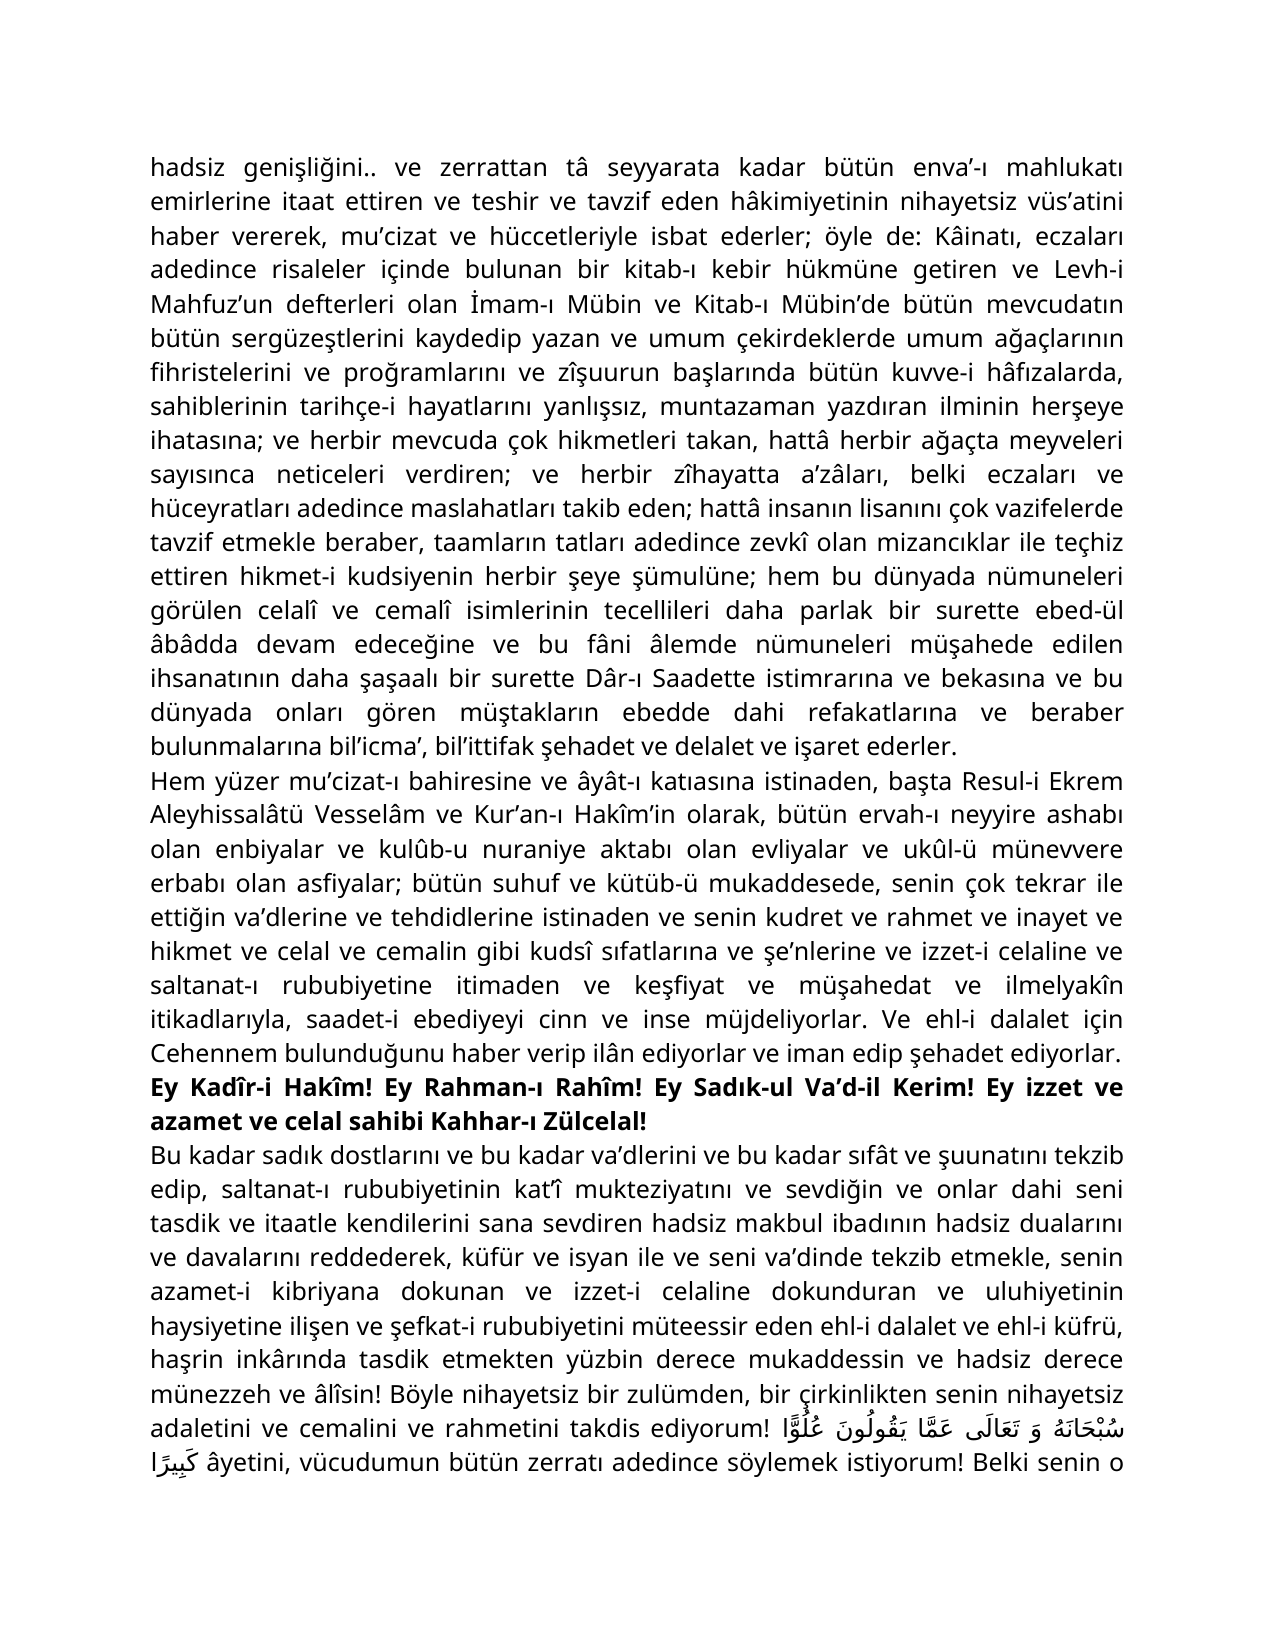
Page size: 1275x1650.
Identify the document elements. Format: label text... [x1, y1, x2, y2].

text Ey Kadîr-i Hakîm! Ey Rahman-ı Rahîm! Ey Sadık-ul Va’d-il Kerim! Ey izzet ve azamet ve celal sahibi Kahhar-ı Zülcelal! [150, 1070, 1125, 1138]
text Hem yüzer mu’cizat-ı bahiresine ve âyât-ı katıasına istinaden, başta Resul-i Ekrem Aleyhissalâtü Vesselâm ve Kur’an-ı Hakîm’in olarak, bütün ervah-ı neyyire ashabı olan enbiyalar ve kulûb-u nuraniye aktabı olan evliyalar ve ukûl-ü münevvere erbabı olan asfiyalar; bütün suhuf ve kütüb-ü mukaddesede, senin çok tekrar ile ettiğin va’dlerine ve tehdidlerine istinaden ve senin kudret ve rahmet ve inayet ve hikmet ve celal ve cemalin gibi kudsî sıfatlarına ve şe’nlerine ve izzet-i celaline ve saltanat-ı rububiyetine itimaden ve keşfiyat ve müşahedat ve ilmelyakîn itikadlarıyla, saadet-i ebediyeyi cinn ve inse müjdeliyorlar. Ve ehl-i dalalet için Cehennem bulunduğunu haber verip ilân ediyorlar ve iman edip şehadet ediyorlar. [150, 763, 1125, 1070]
text Bu kadar sadık dostlarını ve bu kadar va’dlerini ve bu kadar sıfât ve şuunatını tekzib edip, saltanat-ı rububiyetinin kat’î mukteziyatını ve sevdiğin ve onlar dahi seni tasdik ve itaatle kendilerini sana sevdiren hadsiz makbul ibadının hadsiz dualarını ve davalarını reddederek, küfür ve isyan ile ve seni va’dinde tekzib etmekle, senin azamet-i kibriyana dokunan ve izzet-i celaline dokunduran ve uluhiyetinin haysiyetine ilişen ve şefkat-i rububiyetini müteessir eden ehl-i dalalet ve ehl-i küfrü, haşrin inkârında tasdik etmekten yüzbin derece mukaddessin ve hadsiz derece münezzeh ve âlîsin! Böyle nihayetsiz bir zulümden, bir çirkinlikten senin nihayetsiz adaletini ve cemalini ve rahmetini takdis ediyorum! سُبْحَانَهُ وَ تَعَالَى عَمَّا يَقُولُونَ عُلُوًّا كَبِيرًا âyetini, vücudumun bütün zerratı adedince söylemek istiyorum! Belki senin o sadık elçilerin ve doğru dellâl-ı saltanatın hakkalyakîn, aynelyakîn, ilmelyakîn suretinde senin uhrevî rahmet hazinelerine ve âlem-i bekada ihsanatının definelerine ve dâr-ı saadette tamamıyla zuhur eden güzel isimlerinin hârika güzel cilvelerine şehadet, işaret, beşaret ederler. Ve bütün hakikatların mercii ve güneşi ve hâmisi olan “Hak” isminin en büyük bir şuaı, bu hakikat-ı ekber-i haşriye olduğunu iman ederek, senin ibadına ders veriyorlar. [150, 1138, 1125, 1478]
text hadsiz genişliğini.. ve zerrattan tâ seyyarata kadar bütün enva’-ı mahlukatı emirlerine itaat ettiren ve teshir ve tavzif eden hâkimiyetinin nihayetsiz vüs’atini haber vererek, mu’cizat ve hüccetleriyle isbat ederler; öyle de: Kâinatı, eczaları adedince risaleler içinde bulunan bir kitab-ı kebir hükmüne getiren ve Levh-i Mahfuz’un defterleri olan İmam-ı Mübin ve Kitab-ı Mübin’de bütün mevcudatın bütün sergüzeştlerini kaydedip yazan ve umum çekirdeklerde umum ağaçlarının fihristelerini ve proğramlarını ve zîşuurun başlarında bütün kuvve-i hâfızalarda, sahiblerinin tarihçe-i hayatlarını yanlışsız, muntazaman yazdıran ilminin herşeye ihatasına; ve herbir mevcuda çok hikmetleri takan, hattâ herbir ağaçta meyveleri sayısınca neticeleri verdiren; ve herbir zîhayatta a’zâları, belki eczaları ve hüceyratları adedince maslahatları takib eden; hattâ insanın lisanını çok vazifelerde tavzif etmekle beraber, taamların tatları adedince zevkî olan mizancıklar ile teçhiz ettiren hikmet-i kudsiyenin herbir şeye şümulüne; hem bu dünyada nümuneleri görülen celalî ve cemalî isimlerinin tecellileri daha parlak bir surette ebed-ül âbâdda devam edeceğine ve bu fâni âlemde nümuneleri müşahede edilen ihsanatının daha şaşaalı bir surette Dâr-ı Saadette istimrarına ve bekasına ve bu dünyada onları gören müştakların ebedde dahi refakatlarına ve beraber bulunmalarına bil’icma’, bil’ittifak şehadet ve delalet ve işaret ederler. [150, 150, 1125, 763]
